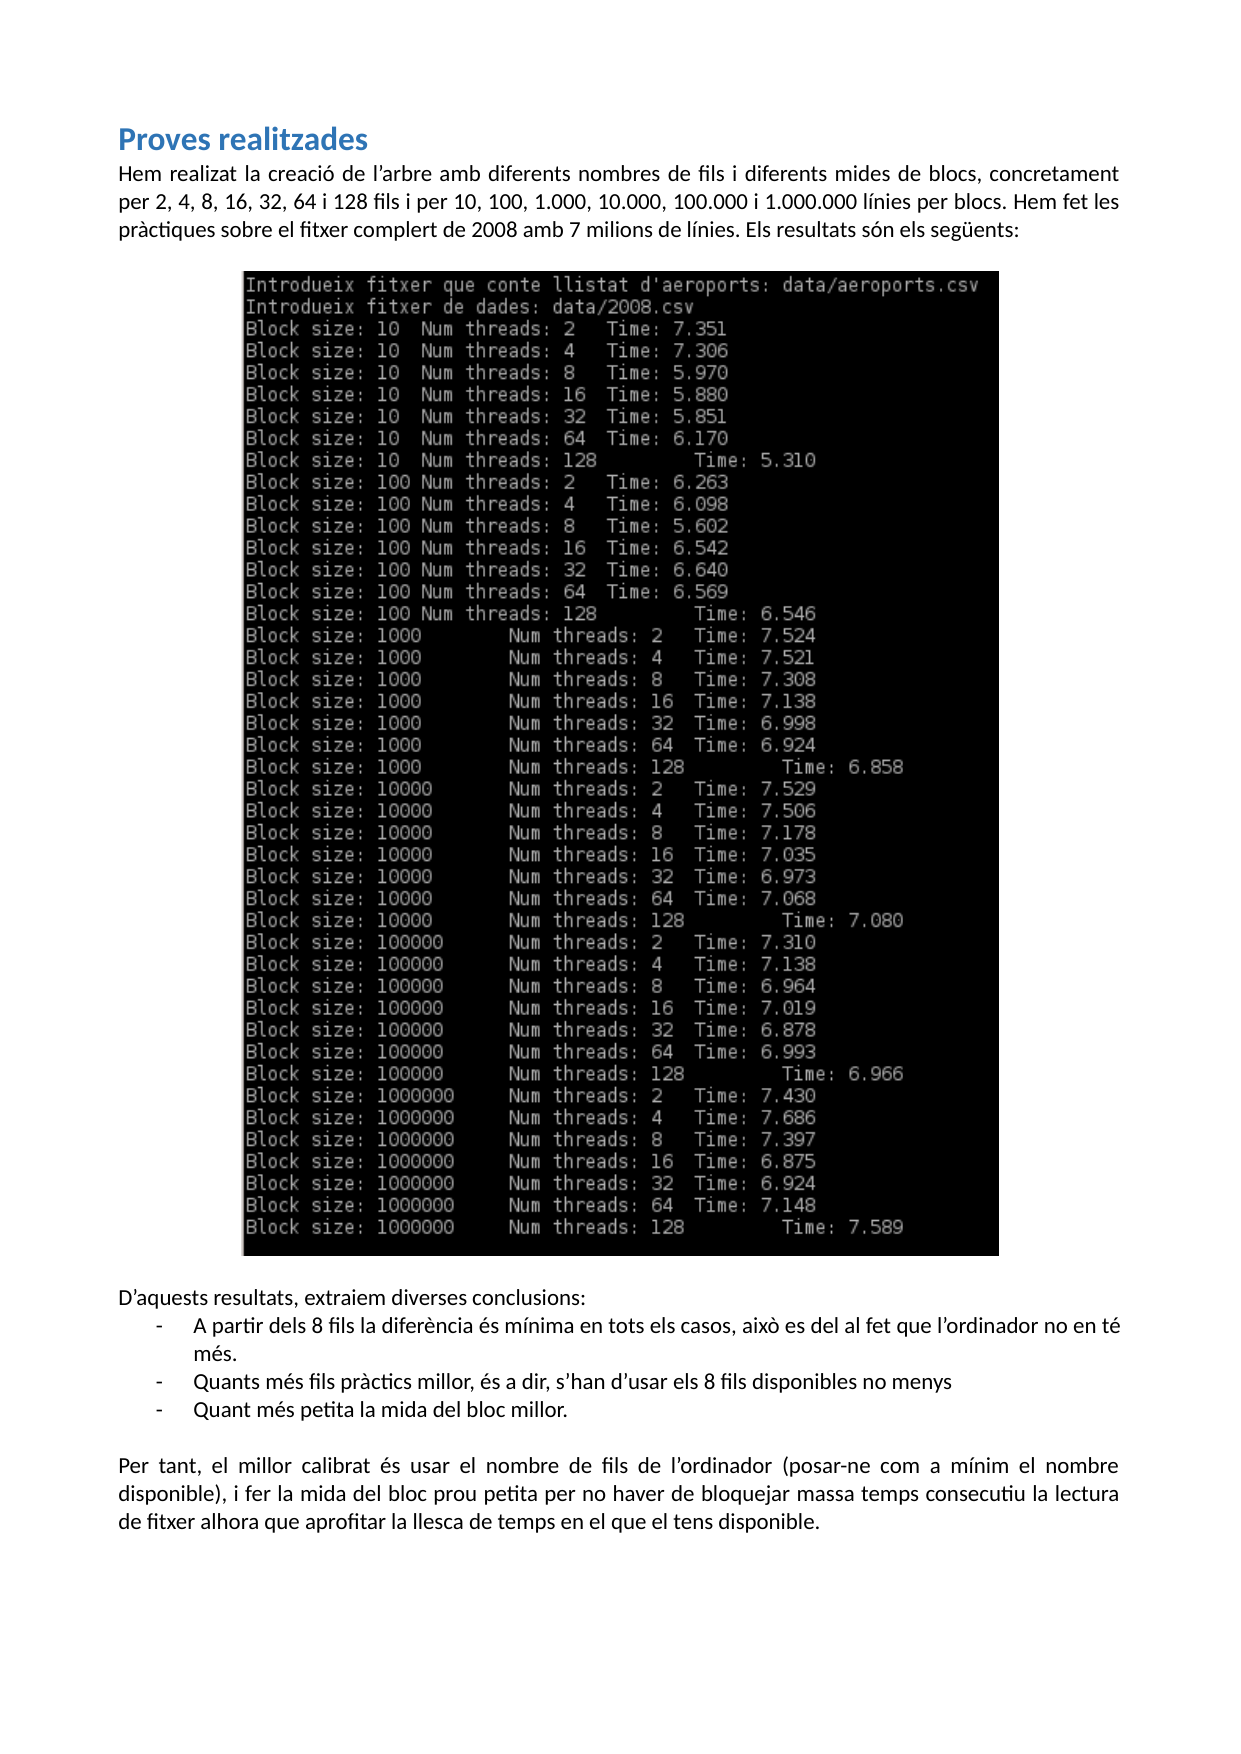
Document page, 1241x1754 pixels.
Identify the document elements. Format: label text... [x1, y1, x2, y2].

subtitle Proves realitzades [118, 118, 1122, 159]
text D’aquests resultats, extraiem diverses conclusions: [118, 1283, 1122, 1311]
text Per tant, el millor calibrat és usar el nombre de fils de l’ordinador (posar-ne com a mínim el nombre disponible), i fer la mida del bloc prou petita per no haver de bloquejar massa temps consecutiu la lectura de fitxer alhora que aprofitar la llesca de temps en el que el tens disponible. [118, 1451, 1122, 1536]
text Hem realizat la creació de l’arbre amb diferents nombres de fils i diferents mides de blocs, concretament per 2, 4, 8, 16, 32, 64 i 128 fils i per 10, 100, 1.000, 10.000, 100.000 i 1.000.000 línies per blocs. Hem fet les pràctiques sobre el fitxer complert de 2008 amb 7 milions de línies. Els resultats són els següents: [118, 159, 1122, 243]
list Quants més fils pràctics millor, és a dir, s’han d’usar els 8 fils disponibles no menys [156, 1367, 1122, 1395]
list A partir dels 8 fils la diferència és mínima en tots els casos, això es del al fet que l’ordinador no en té més. [156, 1311, 1122, 1367]
list Quant més petita la mida del bloc millor. [156, 1395, 1122, 1423]
